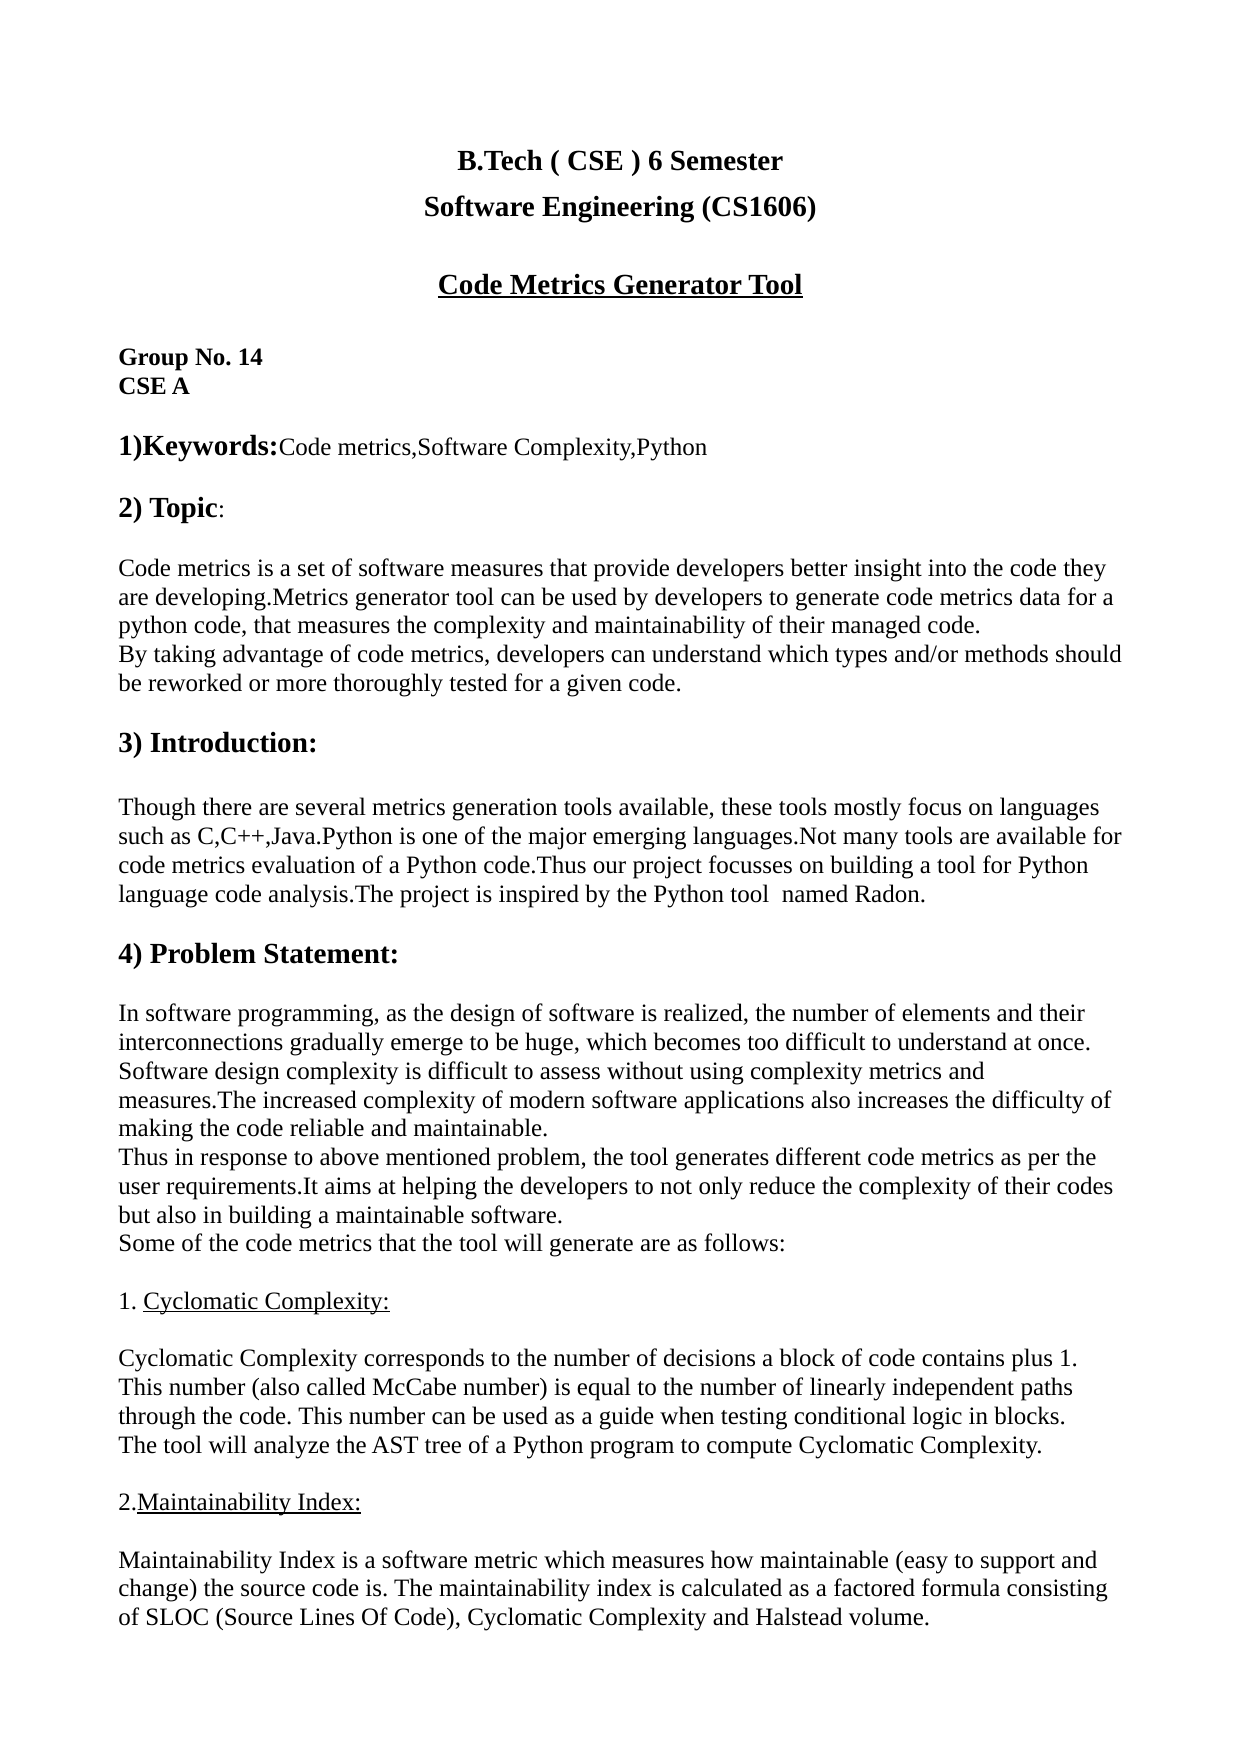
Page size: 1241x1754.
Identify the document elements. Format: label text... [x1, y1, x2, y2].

text Software Engineering (CS1606) [118, 189, 1122, 223]
text CSE A [118, 371, 1122, 399]
text measures.The increased complexity of modern software applications also increases the difficulty of making the code reliable and maintainable. [118, 1085, 1122, 1142]
text Though there are several metrics generation tools available, these tools mostly focus on languages such as C,C++,Java.Python is one of the major emerging languages.Not many tools are available for code metrics evaluation of a Python code.Thus our project focusses on building a tool for Python language code analysis.The project is inspired by the Python tool named Radon. [118, 792, 1122, 907]
text Group No. 14 [118, 342, 1122, 371]
text 3) Introduction: [118, 725, 1122, 759]
text Maintainability Index is a software metric which measures how maintainable (easy to support and change) the source code is. The maintainability index is calculated as a factored formula consisting of SLOC (Source Lines Of Code), Cyclomatic Complexity and Halstead volume. [118, 1545, 1122, 1631]
text In software programming, as the design of software is realized, the number of elements and their interconnections gradually emerge to be huge, which becomes too difficult to understand at once. [118, 998, 1122, 1056]
text Software design complexity is difficult to assess without using complexity metrics and [118, 1056, 1122, 1085]
text Code metrics is a set of software measures that provide developers better insight into the code they are developing.Metrics generator tool can be used by developers to generate code metrics data for a python code, that measures the complexity and maintainability of their managed code. [118, 553, 1122, 639]
text 1. Cyclomatic Complexity: [118, 1286, 1122, 1315]
text By taking advantage of code metrics, developers can understand which types and/or methods should be reworked or more thoroughly tested for a given code. [118, 639, 1122, 697]
text 1)Keywords:Code metrics,Software Complexity,Python [118, 428, 1122, 462]
title B.Tech ( CSE ) 6 Semester [118, 143, 1122, 177]
title Code Metrics Generator Tool [118, 267, 1122, 301]
text Thus in response to above mentioned problem, the tool generates different code metrics as per the user requirements.It aims at helping the developers to not only reduce the complexity of their codes but also in building a maintainable software. [118, 1142, 1122, 1228]
text 2) Topic: [118, 491, 1122, 524]
text Some of the code metrics that the tool will generate are as follows: [118, 1228, 1122, 1257]
text Cyclomatic Complexity corresponds to the number of decisions a block of code contains plus 1. This number (also called McCabe number) is equal to the number of linearly independent paths through the code. This number can be used as a guide when testing conditional logic in blocks. [118, 1343, 1122, 1430]
text 4) Problem Statement: [118, 936, 1122, 970]
text The tool will analyze the AST tree of a Python program to compute Cyclomatic Complexity. [118, 1430, 1122, 1458]
text 2.Maintainability Index: [118, 1487, 1122, 1516]
